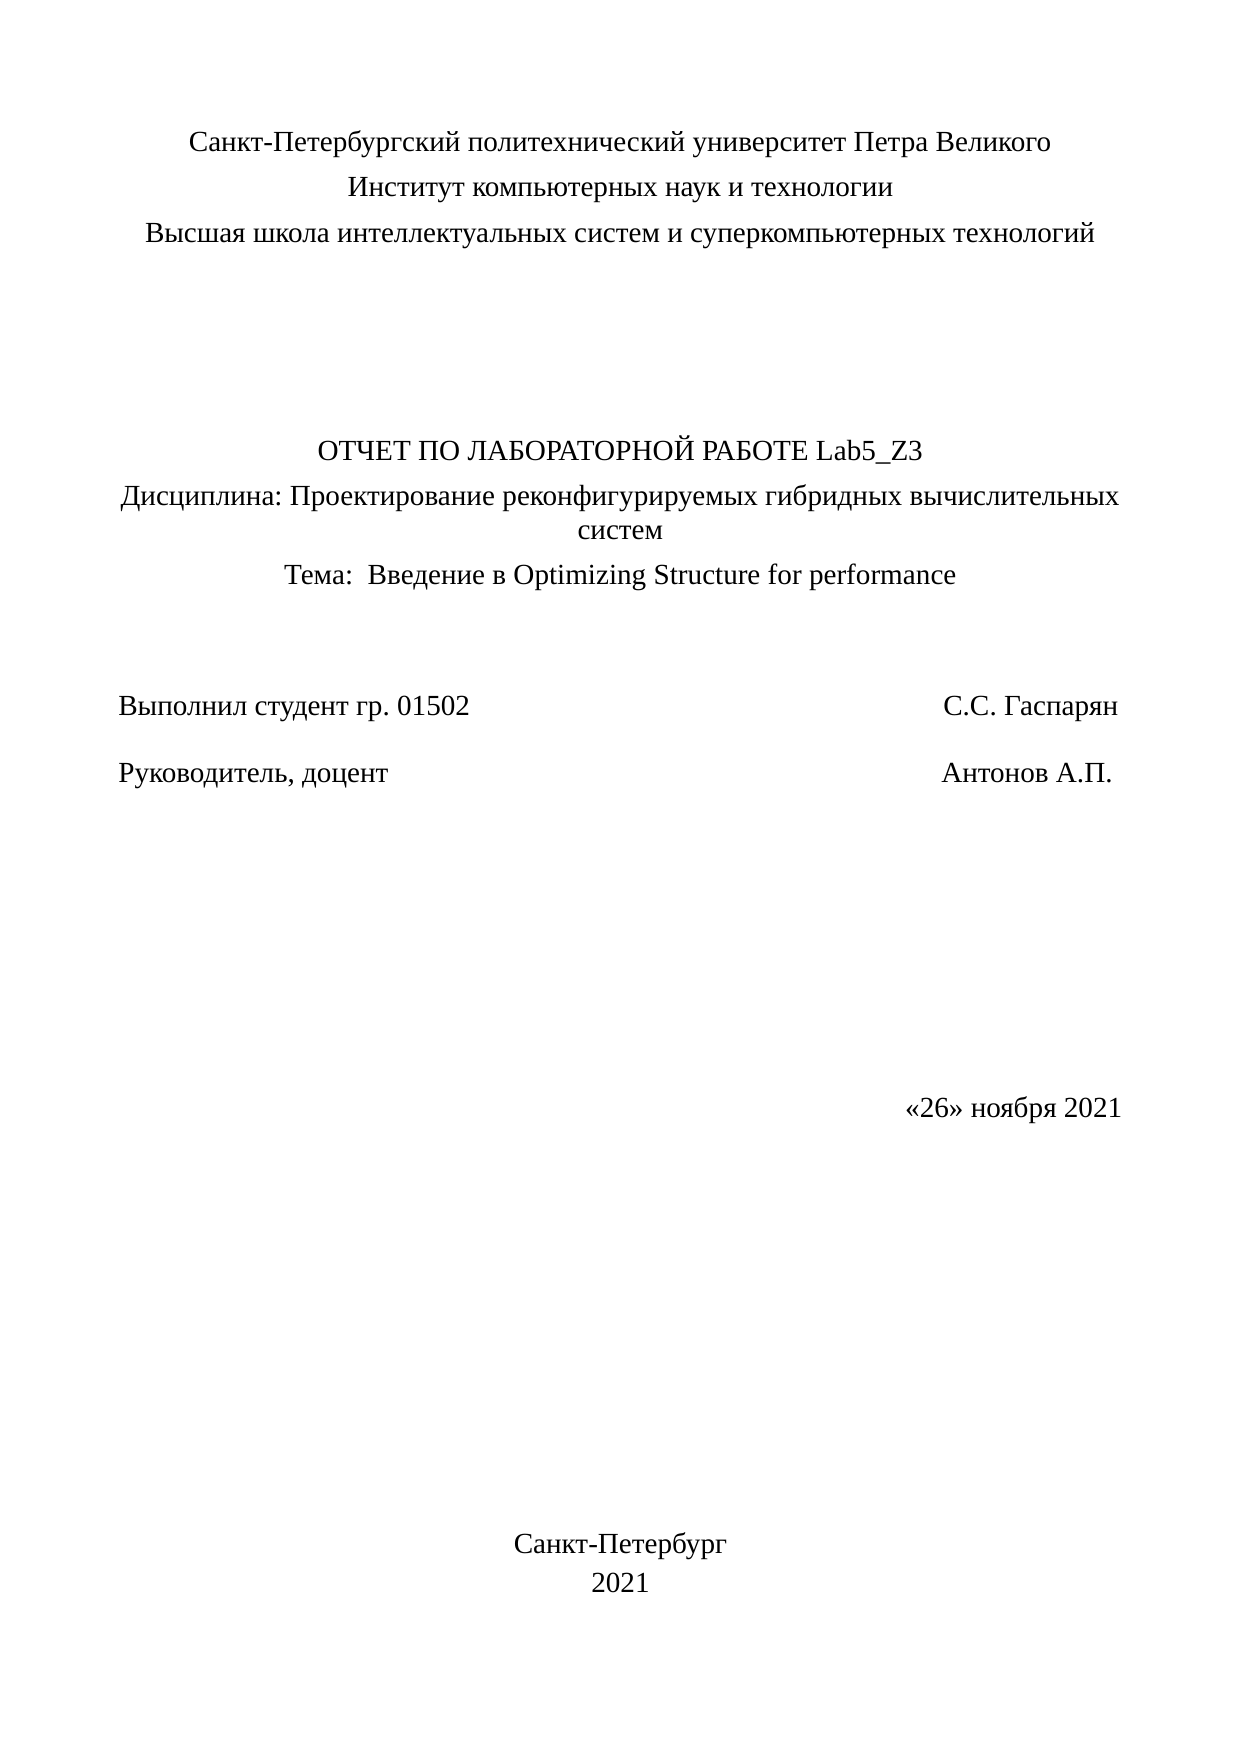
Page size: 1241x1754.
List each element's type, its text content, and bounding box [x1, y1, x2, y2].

text ОТЧЕТ ПО ЛАБОРАТОРНОЙ РАБОТЕ Lab5_Z3 [118, 433, 1122, 466]
text Институт компьютерных наук и технологии [118, 169, 1122, 203]
text Руководитель, доцент Антонов А.П. [118, 755, 1122, 788]
text Выполнил студент гр. 01502 С.С. Гаспарян [118, 688, 1122, 721]
text «26» ноября 2021 [118, 1090, 1122, 1124]
text 2021 [118, 1565, 1122, 1598]
text Санкт-Петербург [118, 1526, 1122, 1560]
text Дисциплина: Проектирование реконфигурируемых гибридных вычислительных систем [118, 478, 1122, 545]
text Тема: Введение в Optimizing Structure for performance [118, 557, 1122, 591]
text Высшая школа интеллектуальных систем и суперкомпьютерных технологий [118, 215, 1122, 248]
text Санкт-Петербургский политехнический университет Петра Великого [118, 124, 1122, 158]
